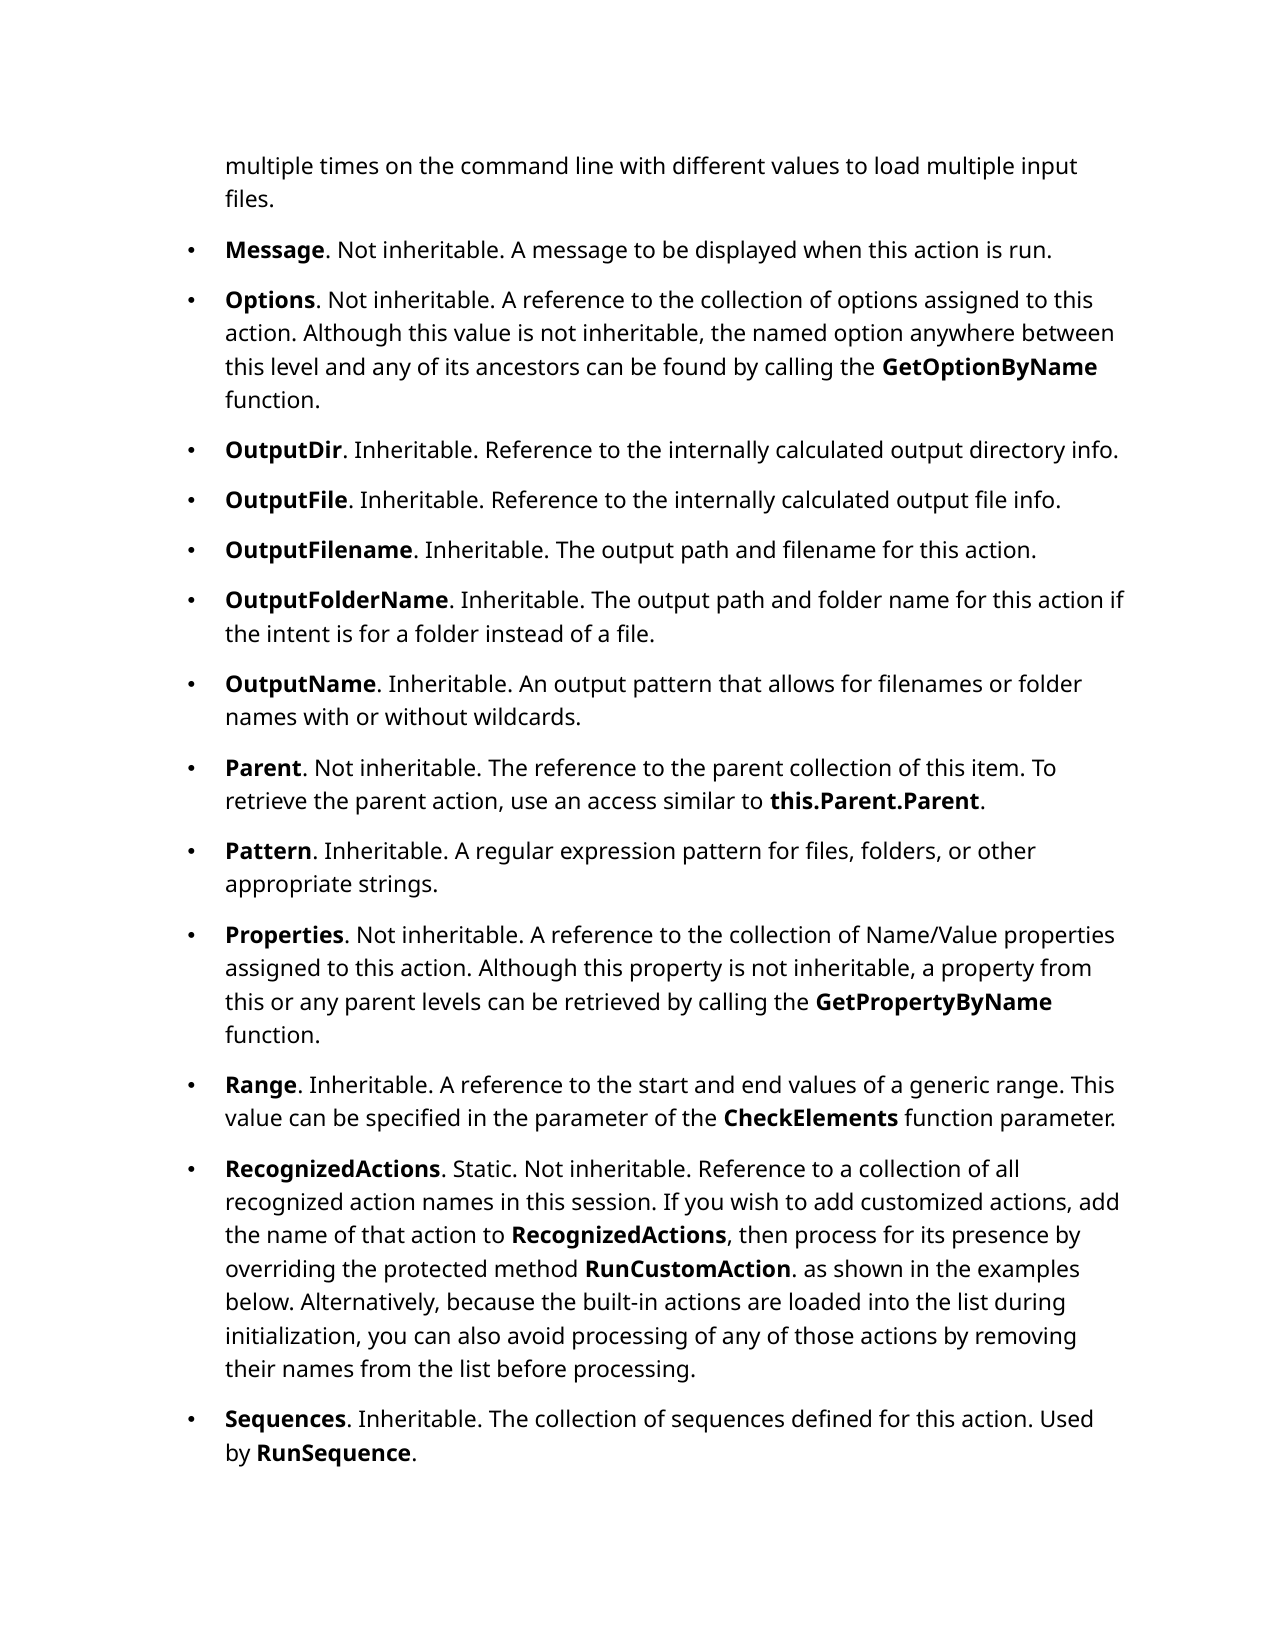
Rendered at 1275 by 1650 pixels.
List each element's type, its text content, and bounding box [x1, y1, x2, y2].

list OutputDir. Inheritable. Reference to the internally calculated output directory info. [187, 434, 1125, 465]
list multiple times on the command line with different values to load multiple input files. [187, 150, 1125, 215]
list Message. Not inheritable. A message to be displayed when this action is run. [187, 233, 1125, 265]
list Pattern. Inheritable. A regular expression pattern for files, folders, or other appropriate strings. [187, 835, 1125, 900]
list OutputFile. Inheritable. Reference to the internally calculated output file info. [187, 484, 1125, 515]
list OutputFilename. Inheritable. The output path and filename for this action. [187, 534, 1125, 566]
list RecognizedActions. Static. Not inheritable. Reference to a collection of all recognized action names in this session. If you wish to add customized actions, add the name of that action to RecognizedActions, then process for its presence by overriding the protected method RunCustomAction. as shown in the examples below. Alternatively, because the built-in actions are loaded into the list during initialization, you can also avoid processing of any of those actions by removing their names from the list before processing. [187, 1152, 1125, 1384]
list Sequences. Inheritable. The collection of sequences defined for this action. Used by RunSequence. [187, 1403, 1125, 1468]
list Parent. Not inheritable. The reference to the parent collection of this item. To retrieve the parent action, use an access similar to this.Parent.Parent. [187, 751, 1125, 816]
list Options. Not inheritable. A reference to the collection of options assigned to this action. Although this value is not inheritable, the named option anywhere between this level and any of its ancestors can be found by calling the GetOptionByName function. [187, 284, 1125, 415]
list OutputFolderName. Inheritable. The output path and folder name for this action if the intent is for a folder instead of a file. [187, 584, 1125, 649]
list OutputName. Inheritable. An output pattern that allows for filenames or folder names with or without wildcards. [187, 668, 1125, 733]
list Range. Inheritable. A reference to the start and end values of a generic range. This value can be specified in the parameter of the CheckElements function parameter. [187, 1069, 1125, 1134]
list Properties. Not inheritable. A reference to the collection of Name/Value properties assigned to this action. Although this property is not inheritable, a property from this or any parent levels can be retrieved by calling the GetPropertyByName function. [187, 918, 1125, 1050]
